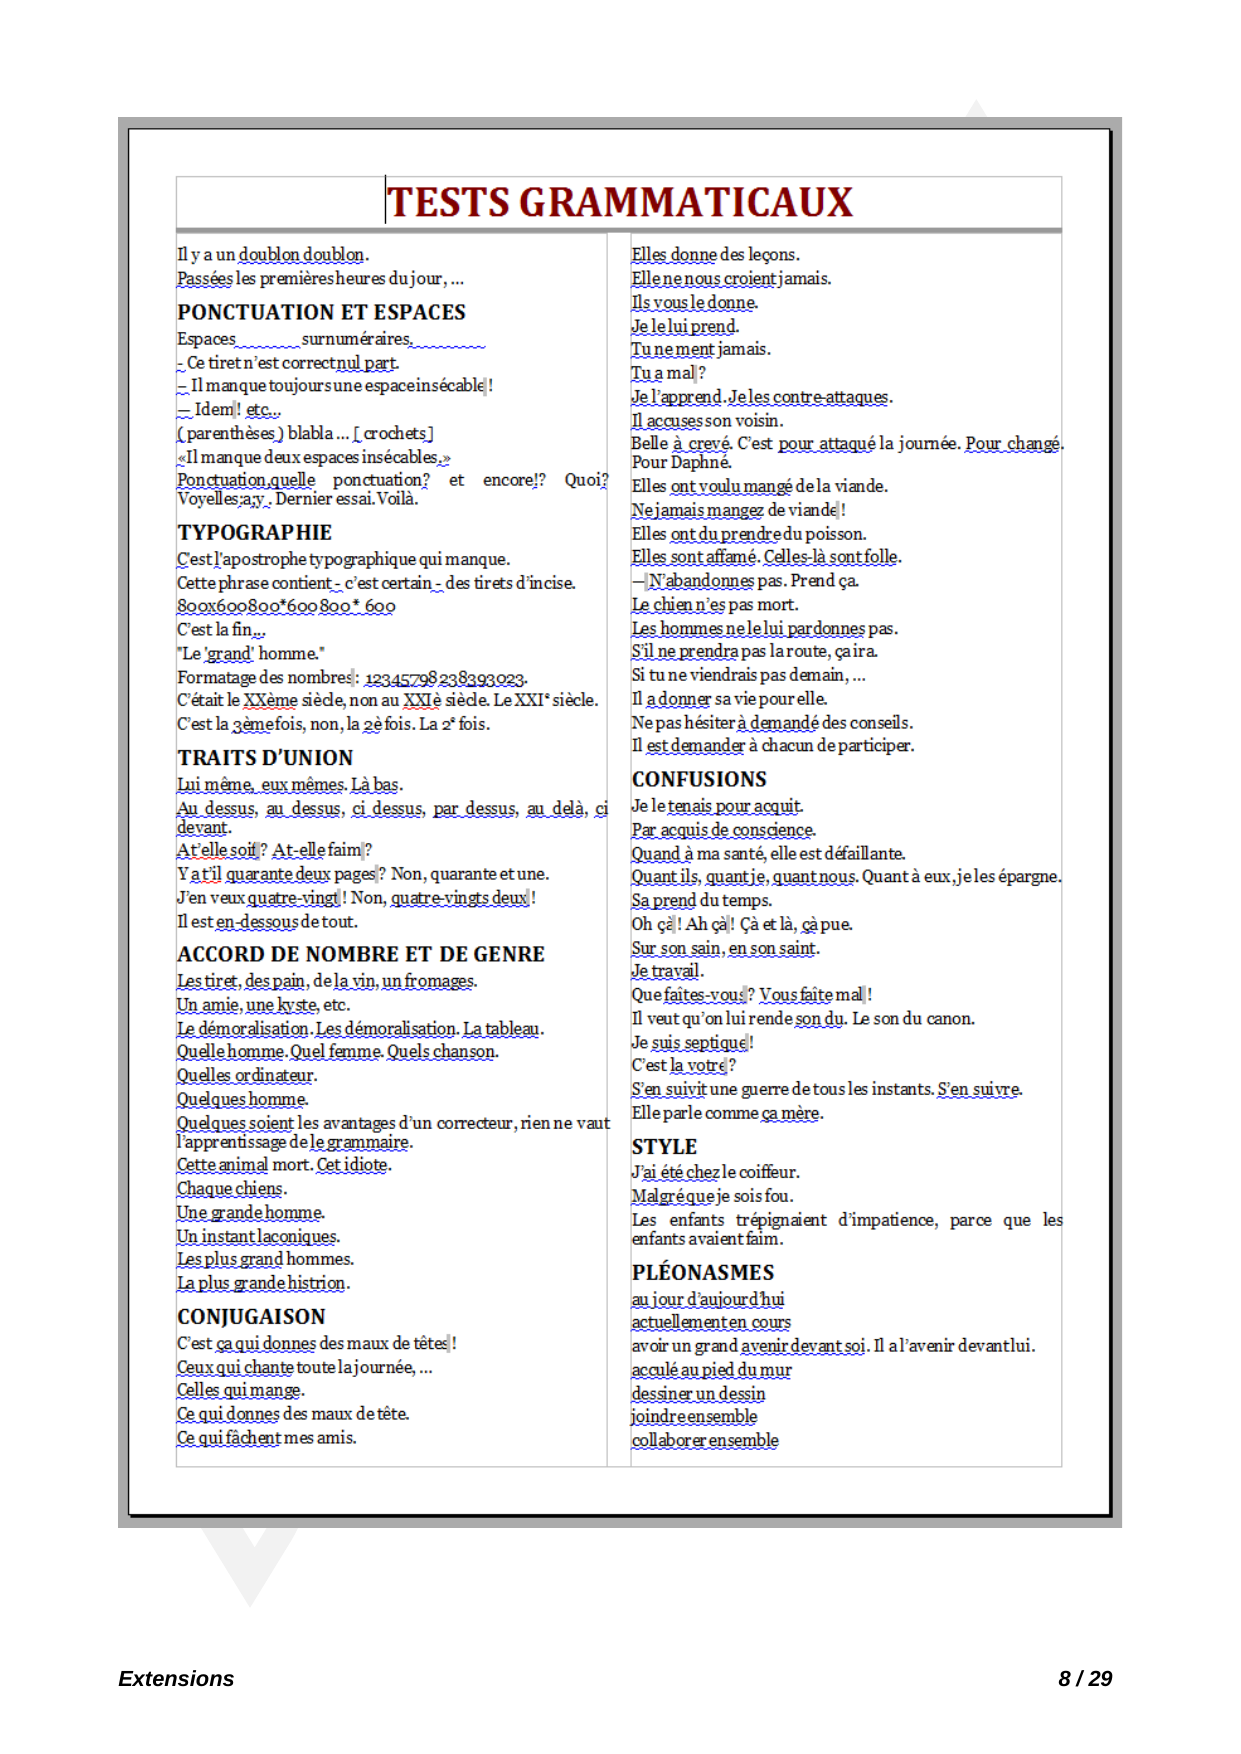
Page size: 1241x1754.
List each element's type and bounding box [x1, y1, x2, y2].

picture [118, 117, 1123, 1528]
